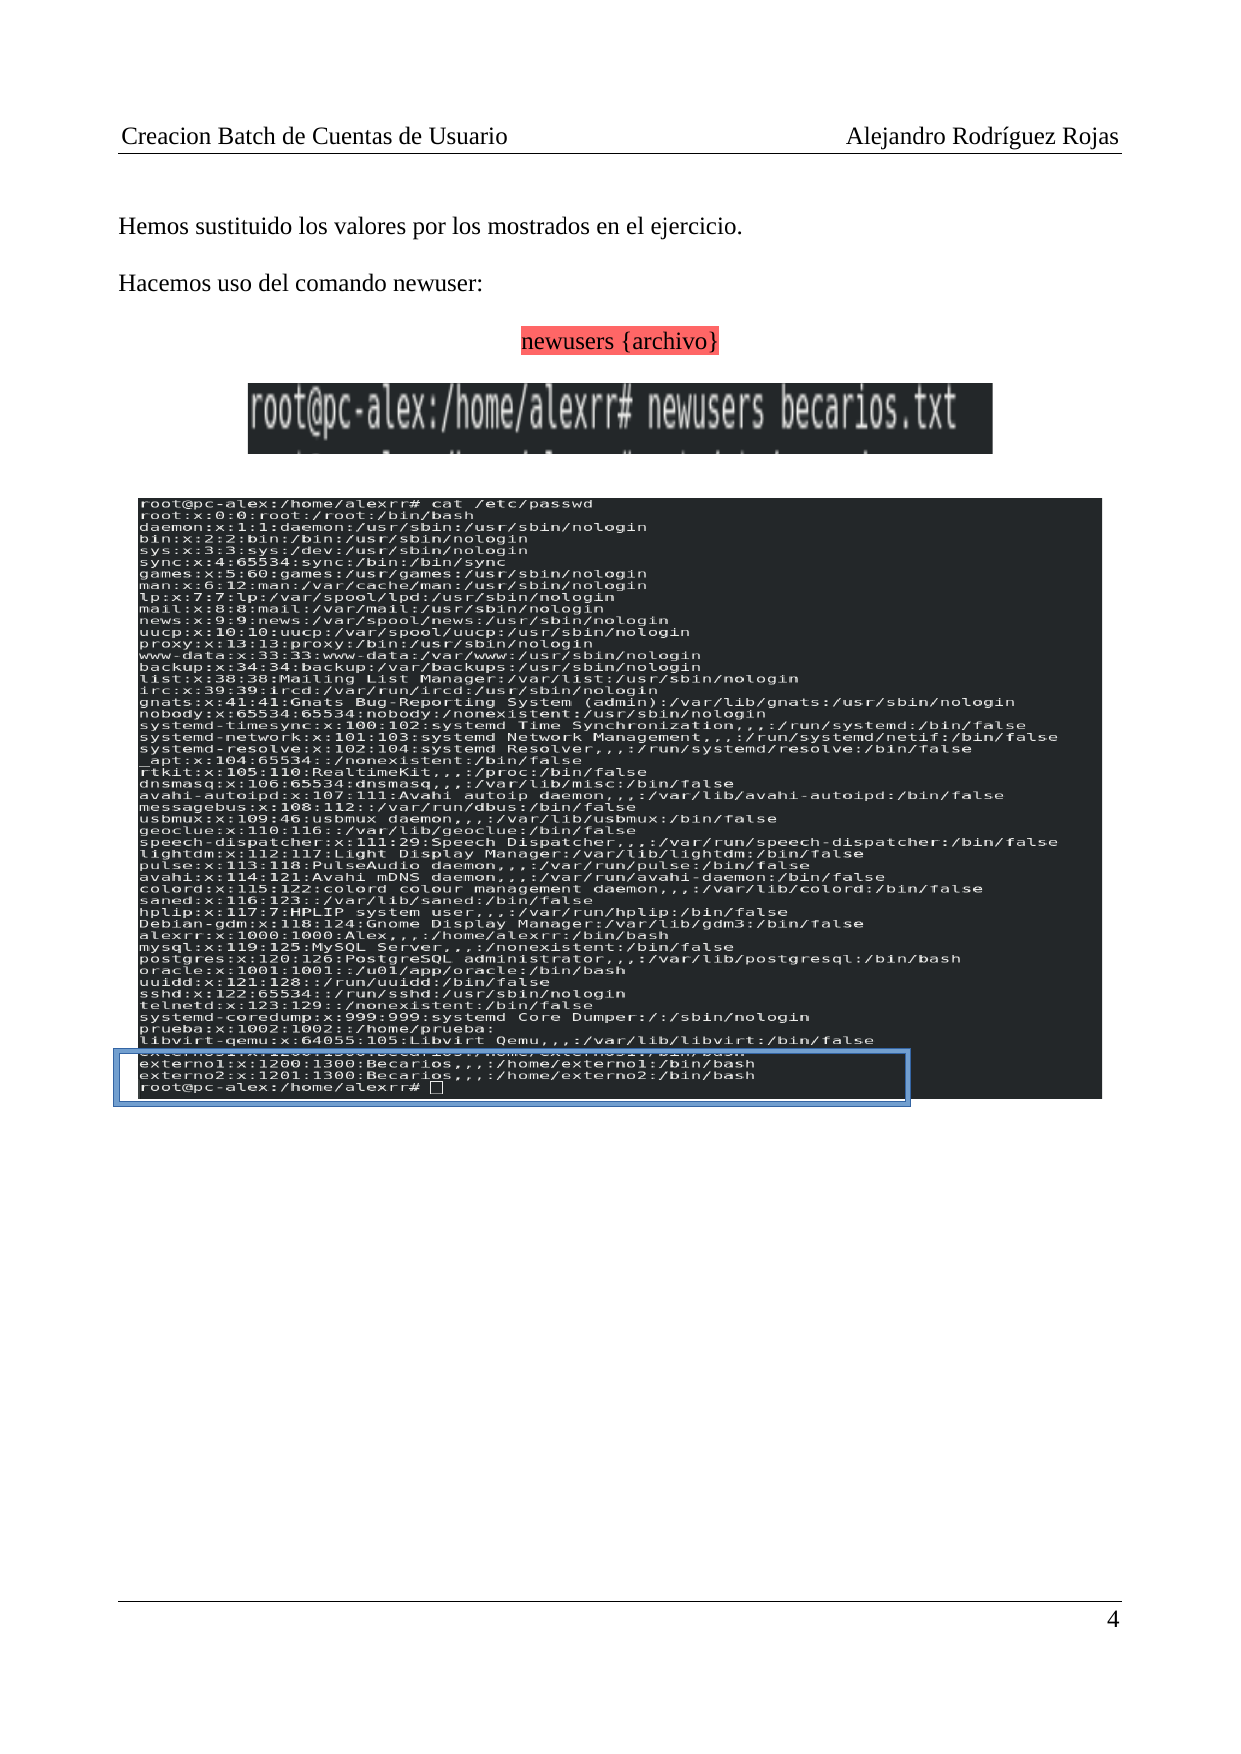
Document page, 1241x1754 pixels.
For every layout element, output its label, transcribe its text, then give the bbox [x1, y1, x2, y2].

text newusers {archivo} [118, 326, 1122, 355]
text Hemos sustituido los valores por los mostrados en el ejercicio. [118, 211, 1122, 240]
text Hacemos uso del comando newuser: [118, 268, 1122, 297]
